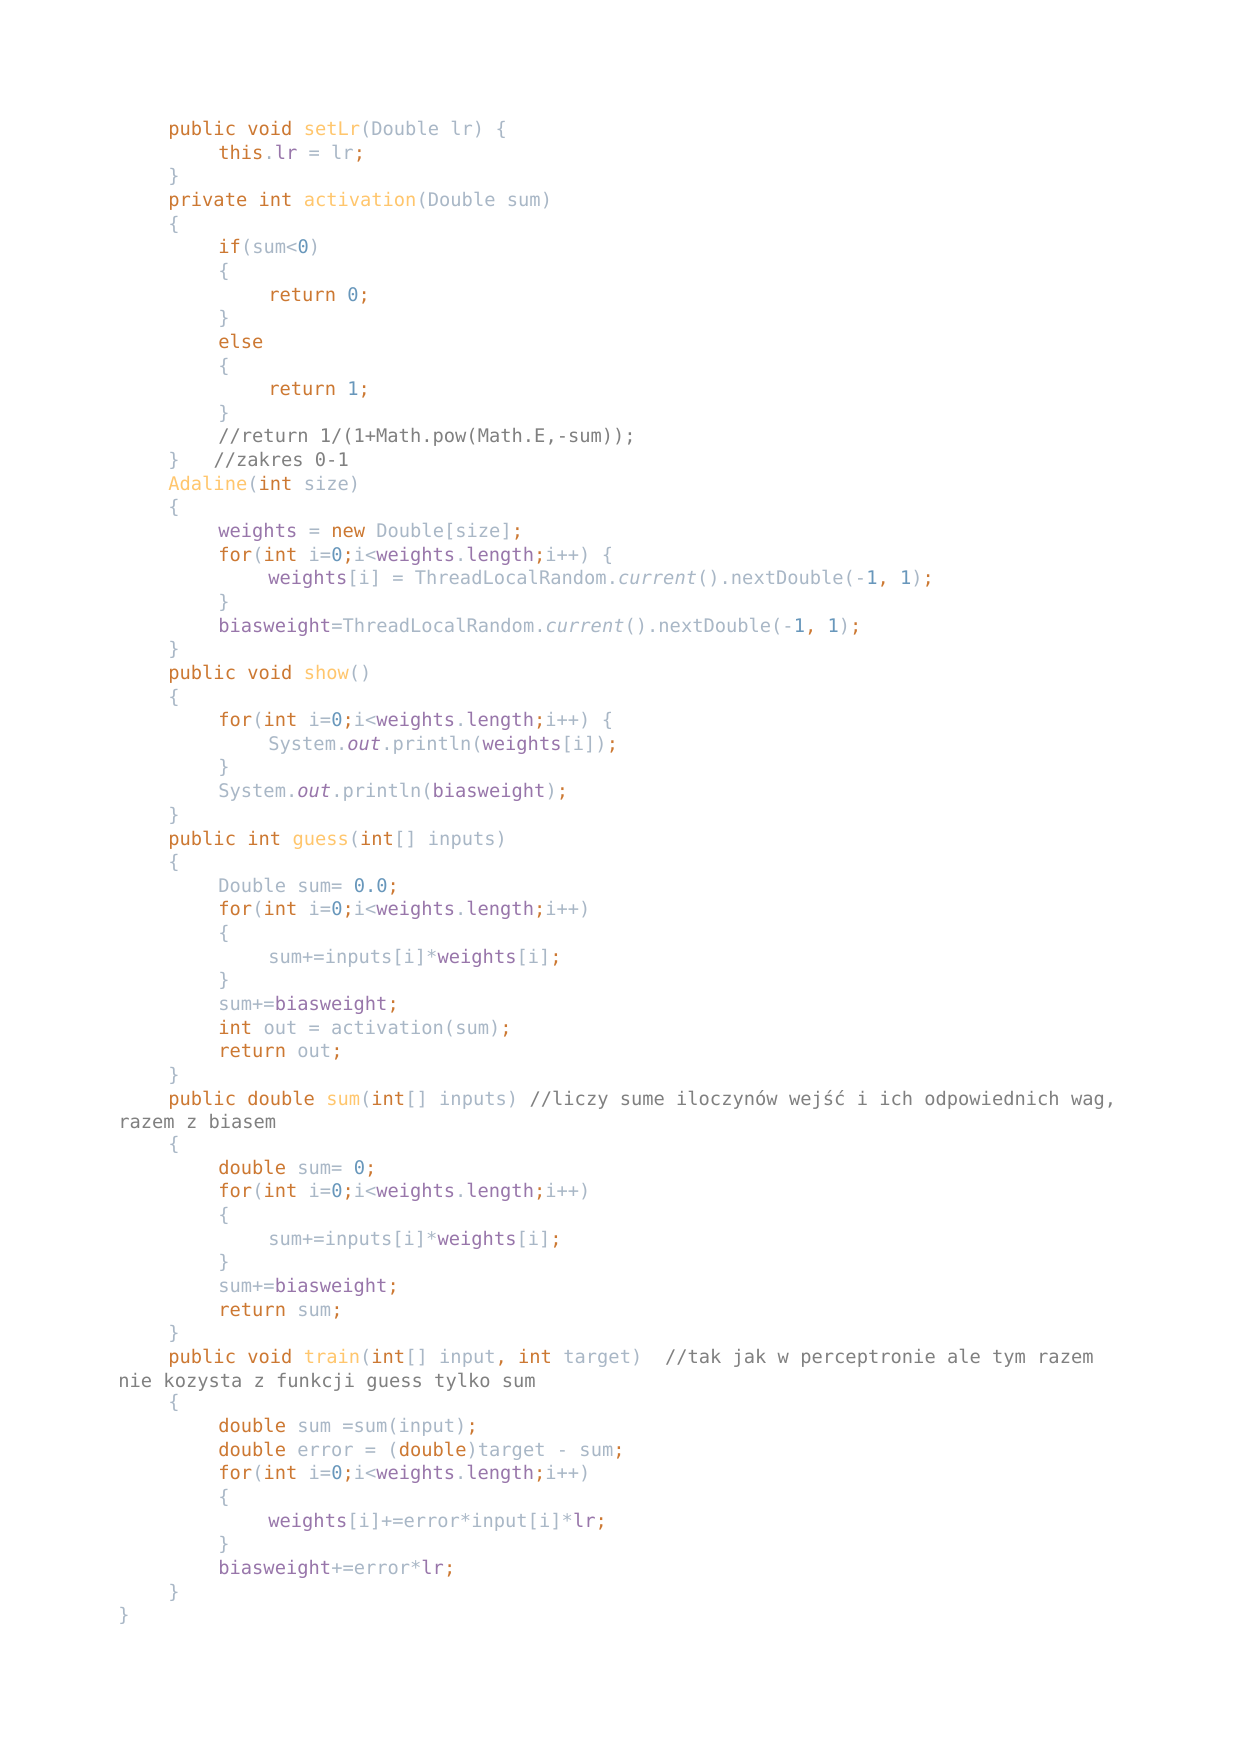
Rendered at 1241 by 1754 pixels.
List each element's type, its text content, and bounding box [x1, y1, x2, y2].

text for(int i=0;i<weights.length;i++) [118, 1462, 1122, 1486]
text } [118, 402, 1122, 426]
text { [118, 686, 1122, 709]
text return out; [118, 1040, 1122, 1064]
text public int guess(int[] inputs) [118, 827, 1122, 851]
text double sum =sum(input); [118, 1415, 1122, 1439]
text weights[i]+=error*input[i]*lr; [118, 1510, 1122, 1533]
text } [118, 757, 1122, 780]
text for(int i=0;i<weights.length;i++) [118, 898, 1122, 922]
text for(int i=0;i<weights.length;i++) { [118, 709, 1122, 733]
text { [118, 1204, 1122, 1228]
text //return 1/(1+Math.pow(Math.E,-sum)); [118, 426, 1122, 449]
text sum+=biasweight; [118, 1275, 1122, 1299]
text { [118, 354, 1122, 378]
text public void train(int[] input, int target) //tak jak w perceptronie ale tym razem nie kozysta z funkcji guess tylko sum [118, 1346, 1122, 1391]
text { [118, 851, 1122, 875]
text { [118, 922, 1122, 946]
text { [118, 496, 1122, 520]
text } [118, 1581, 1122, 1604]
text else [118, 331, 1122, 354]
text } [118, 1064, 1122, 1088]
text } [118, 1322, 1122, 1346]
text } [118, 165, 1122, 189]
text double error = (double)target - sum; [118, 1439, 1122, 1462]
text { [118, 1486, 1122, 1510]
text } [118, 307, 1122, 331]
text for(int i=0;i<weights.length;i++) [118, 1180, 1122, 1204]
text return 0; [118, 284, 1122, 307]
text for(int i=0;i<weights.length;i++) { [118, 544, 1122, 567]
text double sum= 0; [118, 1157, 1122, 1180]
text return sum; [118, 1299, 1122, 1322]
text sum+=inputs[i]*weights[i]; [118, 1228, 1122, 1251]
text biasweight+=error*lr; [118, 1557, 1122, 1581]
text } [118, 1533, 1122, 1557]
text sum+=biasweight; [118, 993, 1122, 1017]
text { [118, 1391, 1122, 1415]
text { [118, 1133, 1122, 1157]
text System.out.println(biasweight); [118, 780, 1122, 804]
text biasweight=ThreadLocalRandom.current().nextDouble(-1, 1); [118, 615, 1122, 638]
text } [118, 969, 1122, 993]
text public void show() [118, 662, 1122, 686]
text } [118, 1604, 1122, 1626]
text Double sum= 0.0; [118, 875, 1122, 898]
text Adaline(int size) [118, 473, 1122, 496]
text } [118, 1251, 1122, 1275]
text weights = new Double[size]; [118, 520, 1122, 544]
text public void setLr(Double lr) { [118, 118, 1122, 142]
text } //zakres 0-1 [118, 449, 1122, 473]
text } [118, 591, 1122, 615]
text this.lr = lr; [118, 142, 1122, 165]
text if(sum<0) [118, 236, 1122, 260]
text public double sum(int[] inputs) //liczy sume iloczynów wejść i ich odpowiednich wag, razem z biasem [118, 1088, 1122, 1133]
text int out = activation(sum); [118, 1017, 1122, 1040]
text } [118, 804, 1122, 827]
text return 1; [118, 378, 1122, 402]
text { [118, 260, 1122, 284]
text weights[i] = ThreadLocalRandom.current().nextDouble(-1, 1); [118, 567, 1122, 591]
text } [118, 638, 1122, 662]
text sum+=inputs[i]*weights[i]; [118, 946, 1122, 969]
text private int activation(Double sum) [118, 189, 1122, 213]
text { [118, 213, 1122, 236]
text System.out.println(weights[i]); [118, 733, 1122, 757]
